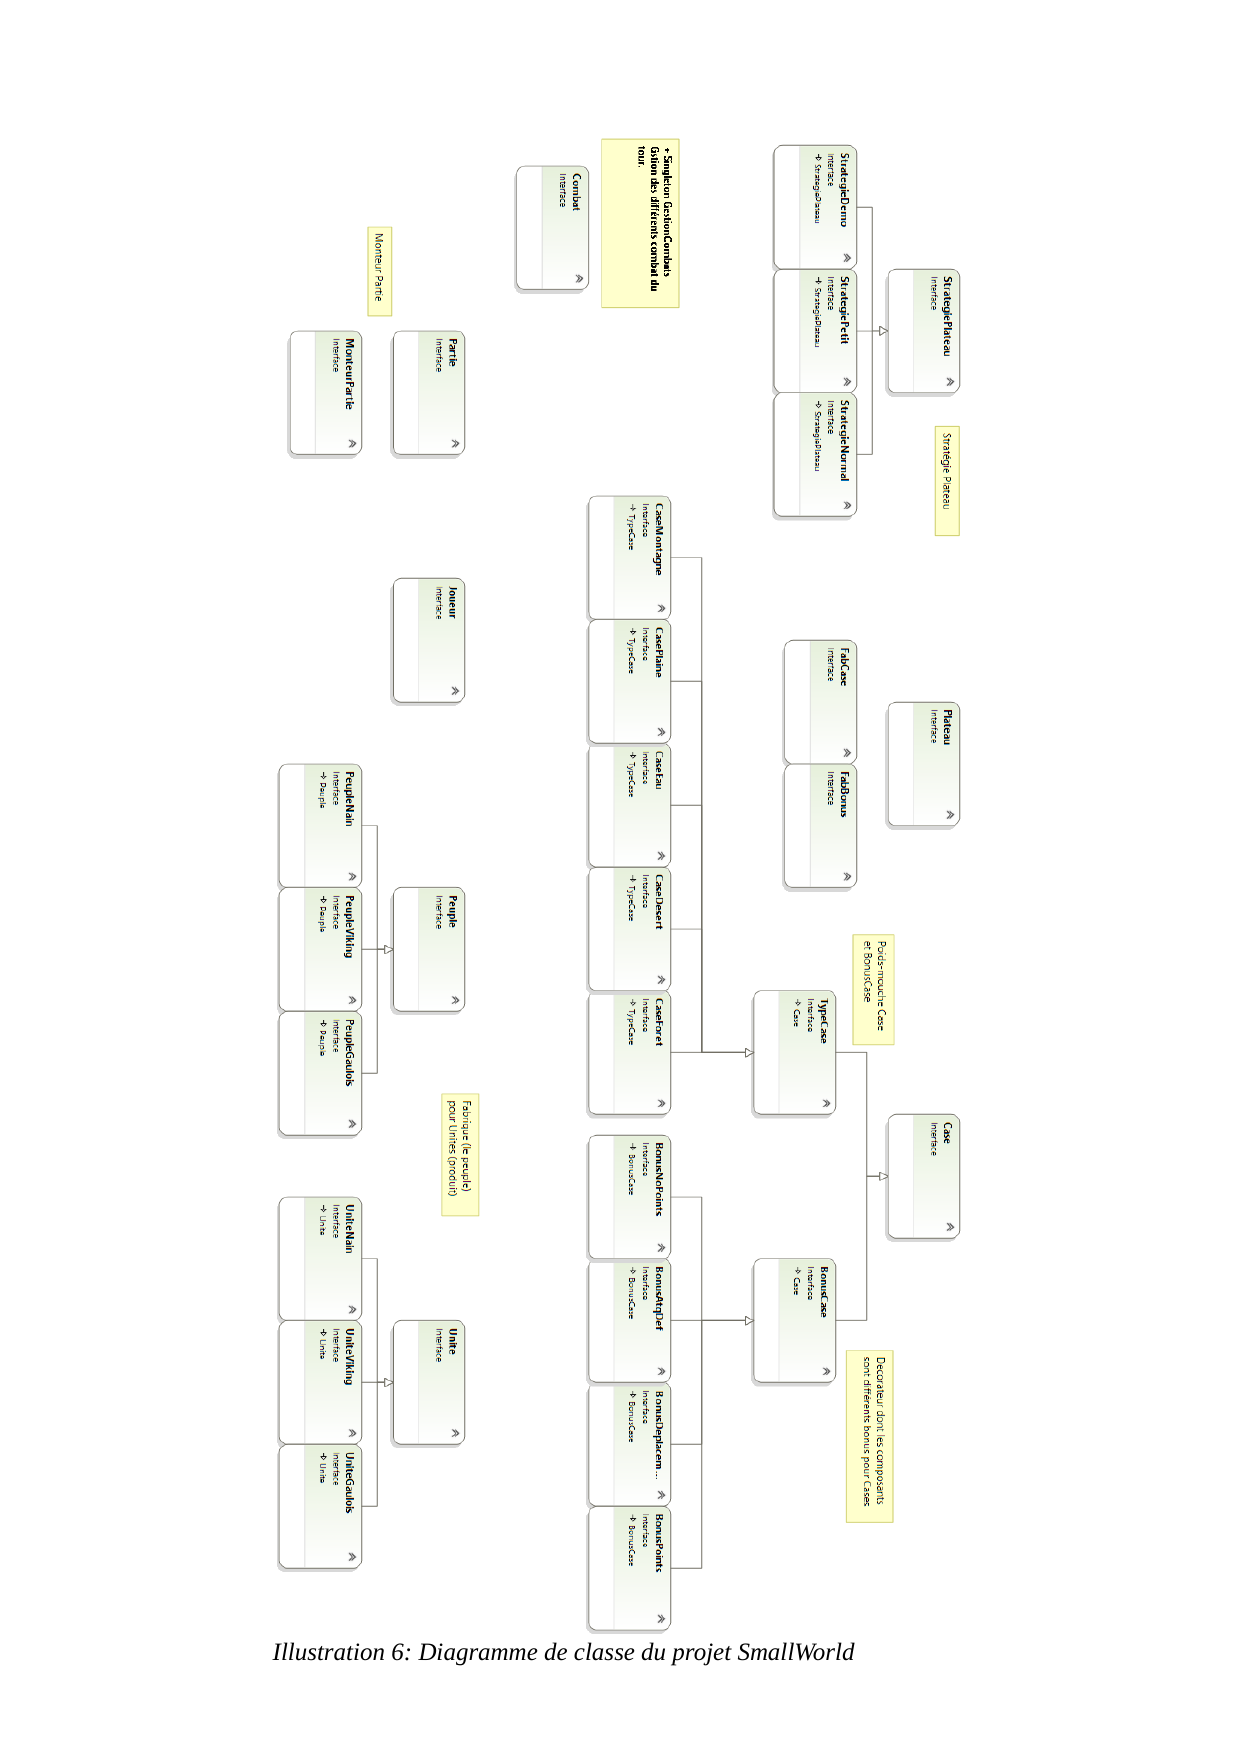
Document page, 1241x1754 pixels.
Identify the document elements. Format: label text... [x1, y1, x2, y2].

picture [272, 130, 968, 1637]
text Illustration 6: Diagramme de classe du projet SmallWorld [272, 1637, 968, 1665]
